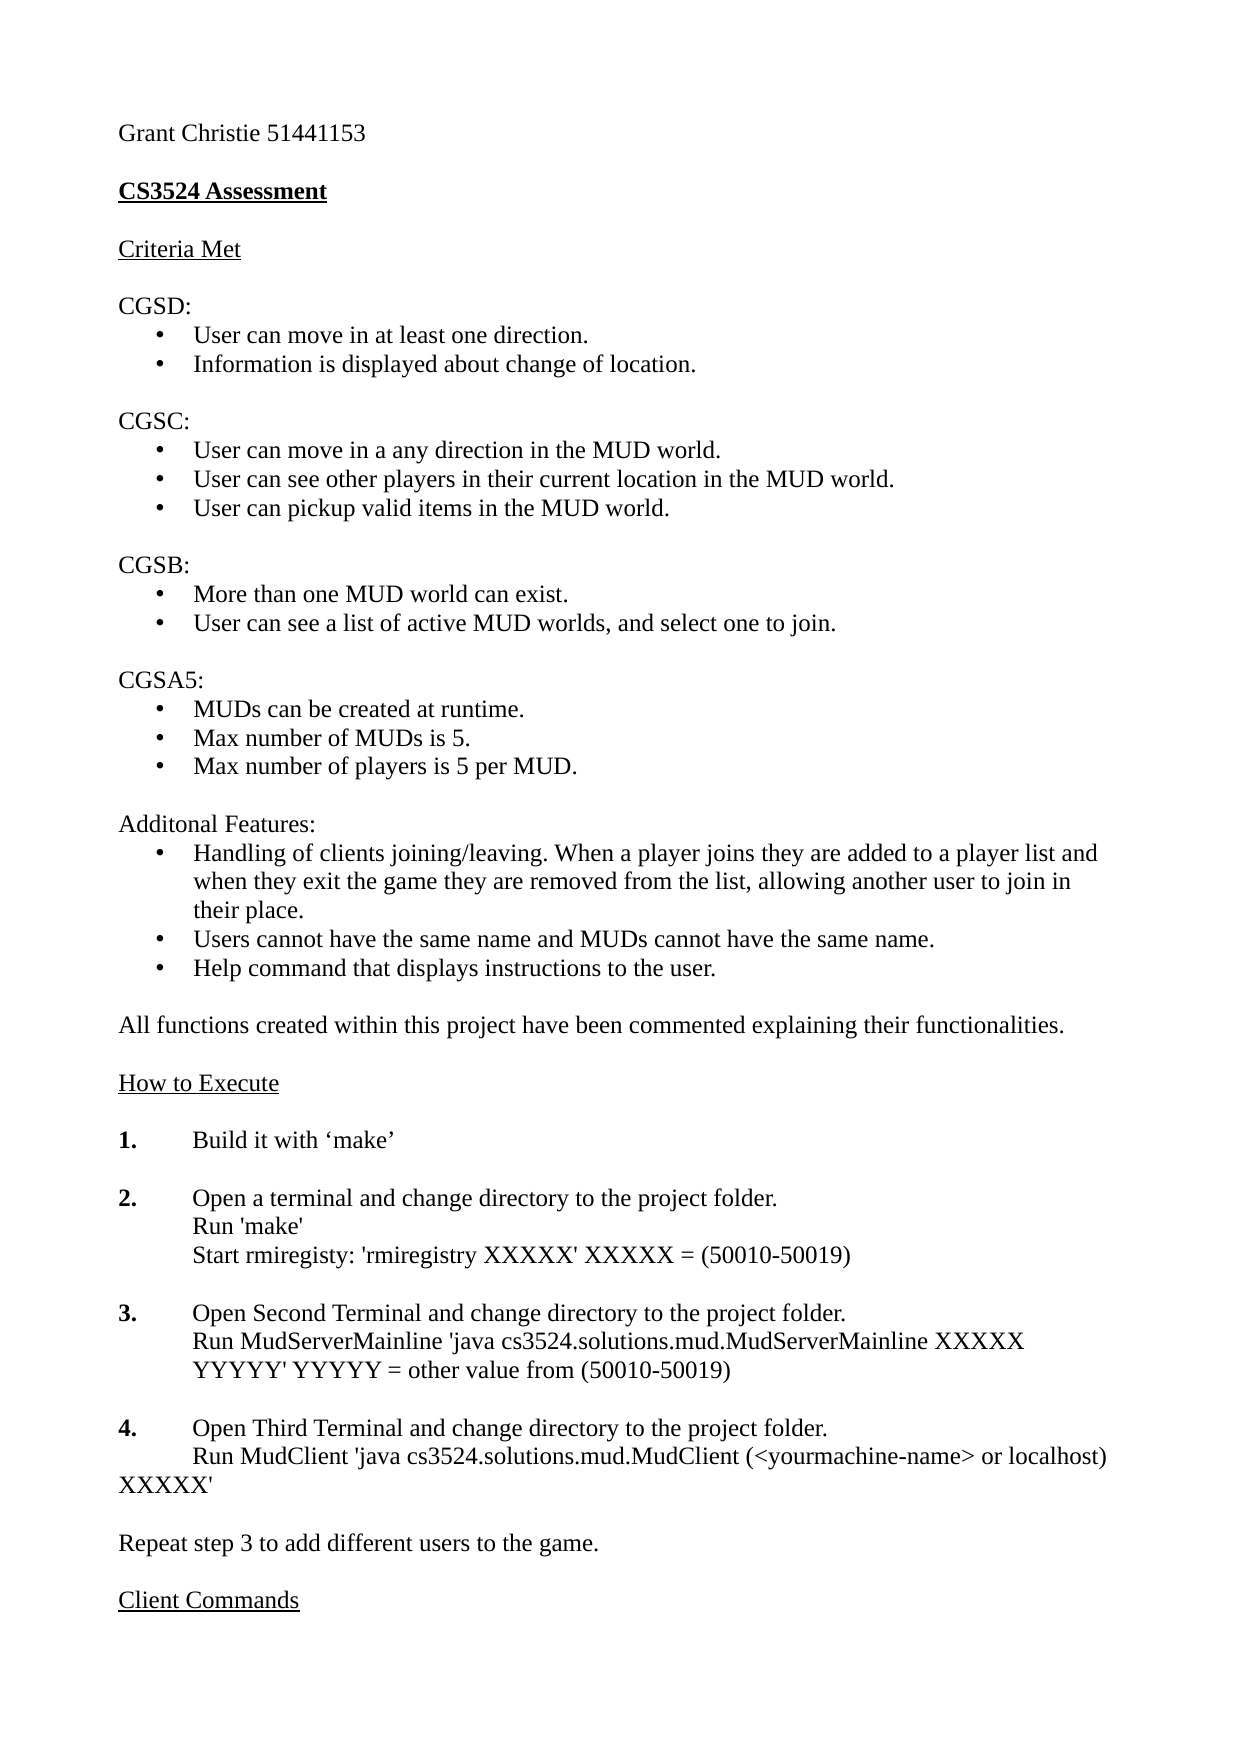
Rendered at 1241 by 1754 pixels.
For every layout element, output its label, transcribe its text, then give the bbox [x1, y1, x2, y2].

text CGSD: [118, 291, 1122, 320]
list User can see a list of active MUD worlds, and select one to join. [156, 608, 1122, 636]
list Max number of players is 5 per MUD. [156, 751, 1122, 780]
text Criteria Met [118, 234, 1122, 263]
text 4. Open Third Terminal and change directory to the project folder. [118, 1413, 1122, 1441]
list User can move in a any direction in the MUD world. [156, 435, 1122, 464]
text CGSB: [118, 550, 1122, 579]
text Run 'make' [118, 1211, 1122, 1240]
list Information is displayed about change of location. [156, 349, 1122, 378]
text 3. Open Second Terminal and change directory to the project folder. [118, 1298, 1122, 1326]
text Client Commands [118, 1585, 1122, 1614]
list More than one MUD world can exist. [156, 579, 1122, 608]
text Run MudServerMainline 'java cs3524.solutions.mud.MudServerMainline XXXXX YYYYY' YYYYY = other value from (50010-50019) [118, 1326, 1122, 1384]
list User can see other players in their current location in the MUD world. [156, 464, 1122, 493]
text 2. Open a terminal and change directory to the project folder. [118, 1183, 1122, 1211]
list MUDs can be created at runtime. [156, 694, 1122, 723]
text CGSA5: [118, 665, 1122, 694]
text All functions created within this project have been commented explaining their functionalities. [118, 1010, 1122, 1039]
text Start rmiregisty: 'rmiregistry XXXXX' XXXXX = (50010-50019) [118, 1240, 1122, 1269]
list Users cannot have the same name and MUDs cannot have the same name. [156, 924, 1122, 953]
text CGSC: [118, 406, 1122, 435]
text Run MudClient 'java cs3524.solutions.mud.MudClient (<yourmachine-name> or localhost) XXXXX' [118, 1441, 1122, 1499]
list User can move in at least one direction. [156, 320, 1122, 349]
text Additonal Features: [118, 809, 1122, 838]
text CS3524 Assessment [118, 176, 1122, 205]
text How to Execute [118, 1068, 1122, 1096]
list Handling of clients joining/leaving. When a player joins they are added to a player list and when they exit the game they are removed from the list, allowing another user to join in their place. [156, 838, 1122, 924]
text Repeat step 3 to add different users to the game. [118, 1528, 1122, 1556]
list Help command that displays instructions to the user. [156, 953, 1122, 981]
list Max number of MUDs is 5. [156, 723, 1122, 751]
text 1. Build it with ‘make’ [118, 1125, 1122, 1154]
list User can pickup valid items in the MUD world. [156, 493, 1122, 521]
